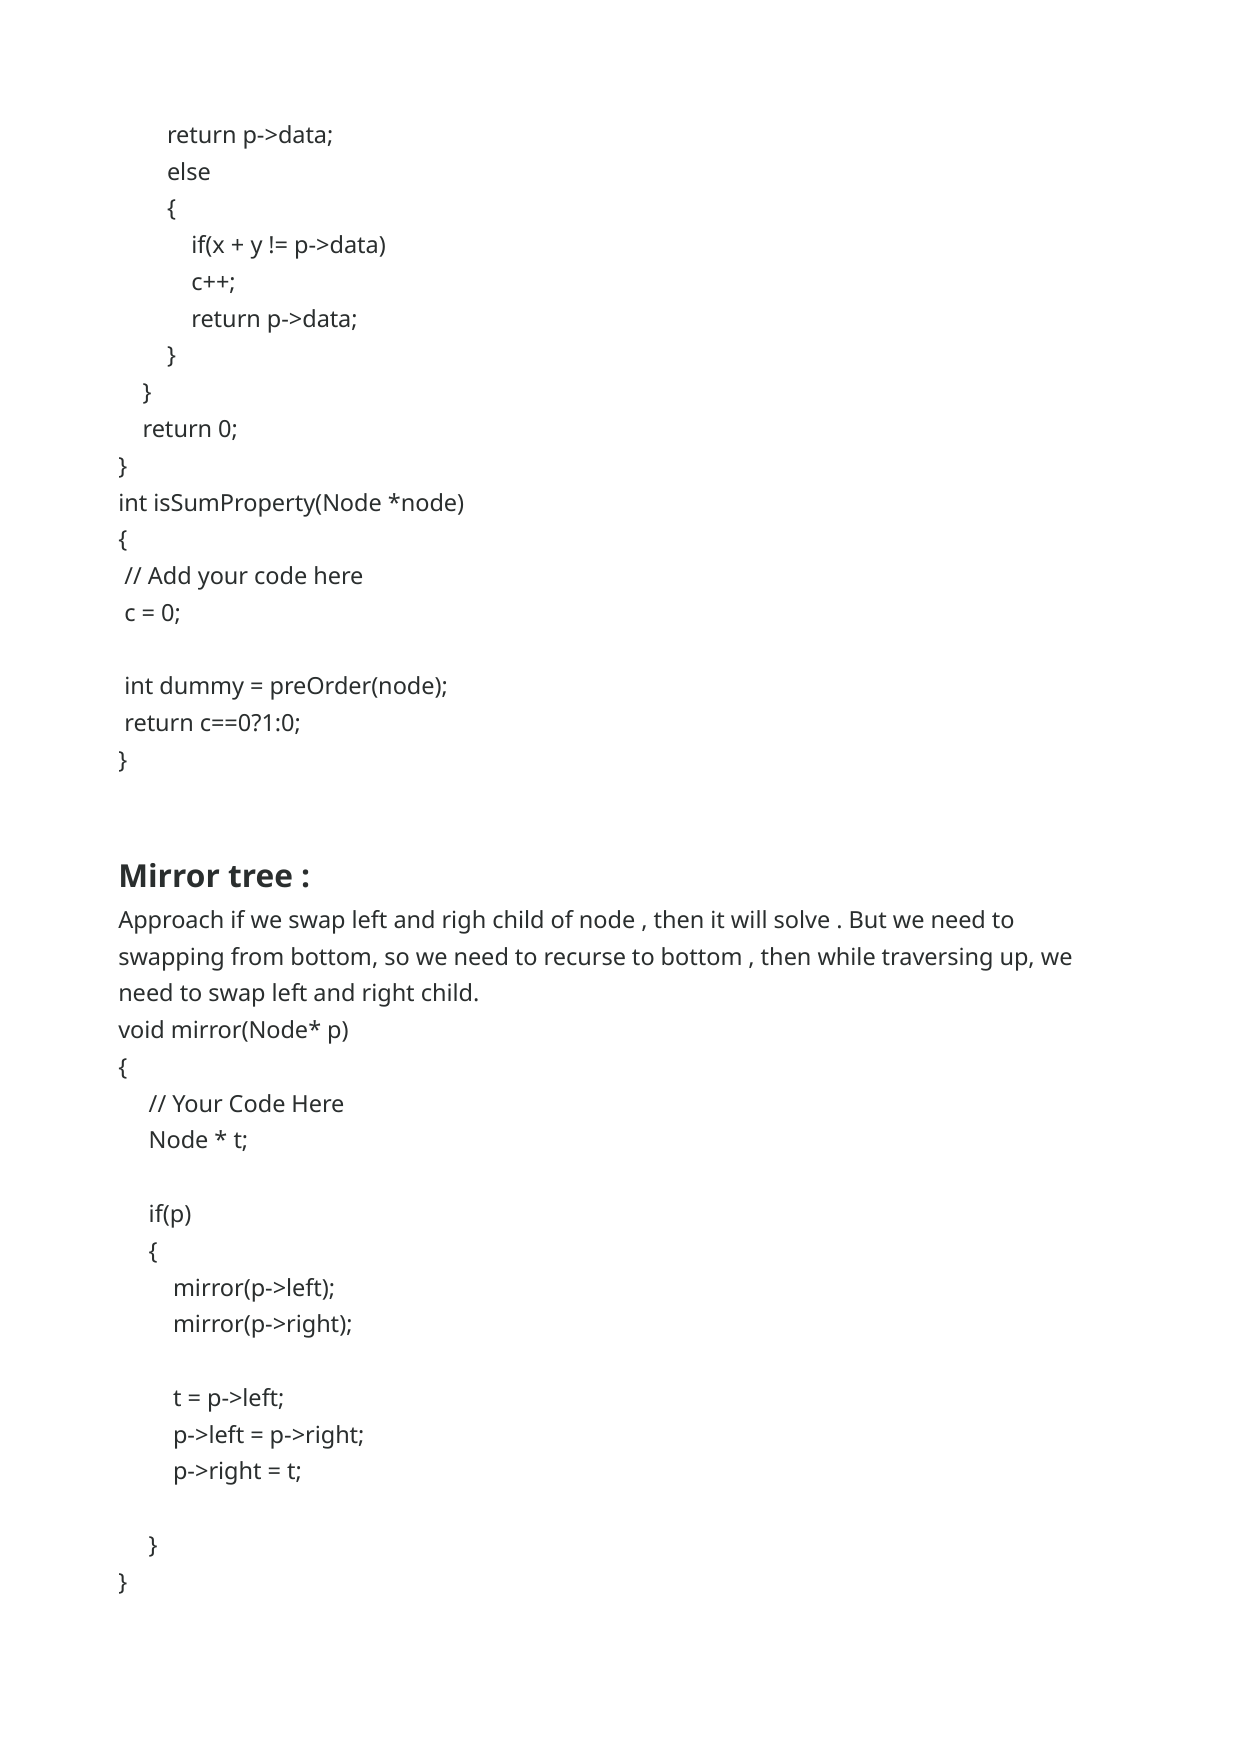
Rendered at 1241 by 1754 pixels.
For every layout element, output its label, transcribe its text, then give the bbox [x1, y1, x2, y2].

text } [118, 449, 1122, 481]
text t = p->left; [118, 1381, 1122, 1413]
text } [118, 1528, 1122, 1560]
text { [118, 523, 1122, 554]
text // Your Code Here [118, 1087, 1122, 1119]
text { [118, 192, 1122, 224]
text c++; [118, 265, 1122, 297]
text } [118, 376, 1122, 407]
text { [118, 1234, 1122, 1266]
text return c==0?1:0; [118, 706, 1122, 738]
text return p->data; [118, 302, 1122, 334]
text c = 0; [118, 596, 1122, 628]
text int dummy = preOrder(node); [118, 670, 1122, 702]
text if(x + y != p->data) [118, 228, 1122, 260]
text } [118, 743, 1122, 775]
text // Add your code here [118, 559, 1122, 591]
text } [118, 339, 1122, 371]
text p->right = t; [118, 1455, 1122, 1487]
text void mirror(Node* p) [118, 1013, 1122, 1045]
text } [118, 1565, 1122, 1597]
text mirror(p->left); [118, 1271, 1122, 1303]
text return p->data; [118, 118, 1122, 150]
text p->left = p->right; [118, 1418, 1122, 1450]
text if(p) [118, 1197, 1122, 1229]
text else [118, 155, 1122, 187]
text { [118, 1050, 1122, 1082]
text mirror(p->right); [118, 1308, 1122, 1339]
text return 0; [118, 412, 1122, 444]
text Node * t; [118, 1124, 1122, 1156]
text int isSumProperty(Node *node) [118, 486, 1122, 518]
text Approach if we swap left and righ child of node , then it will solve . But we need to swapping from bottom, so we need to recurse to bottom , then while traversing up, we need to swap left and right child. [118, 903, 1122, 1009]
text Mirror tree : [118, 853, 1122, 897]
